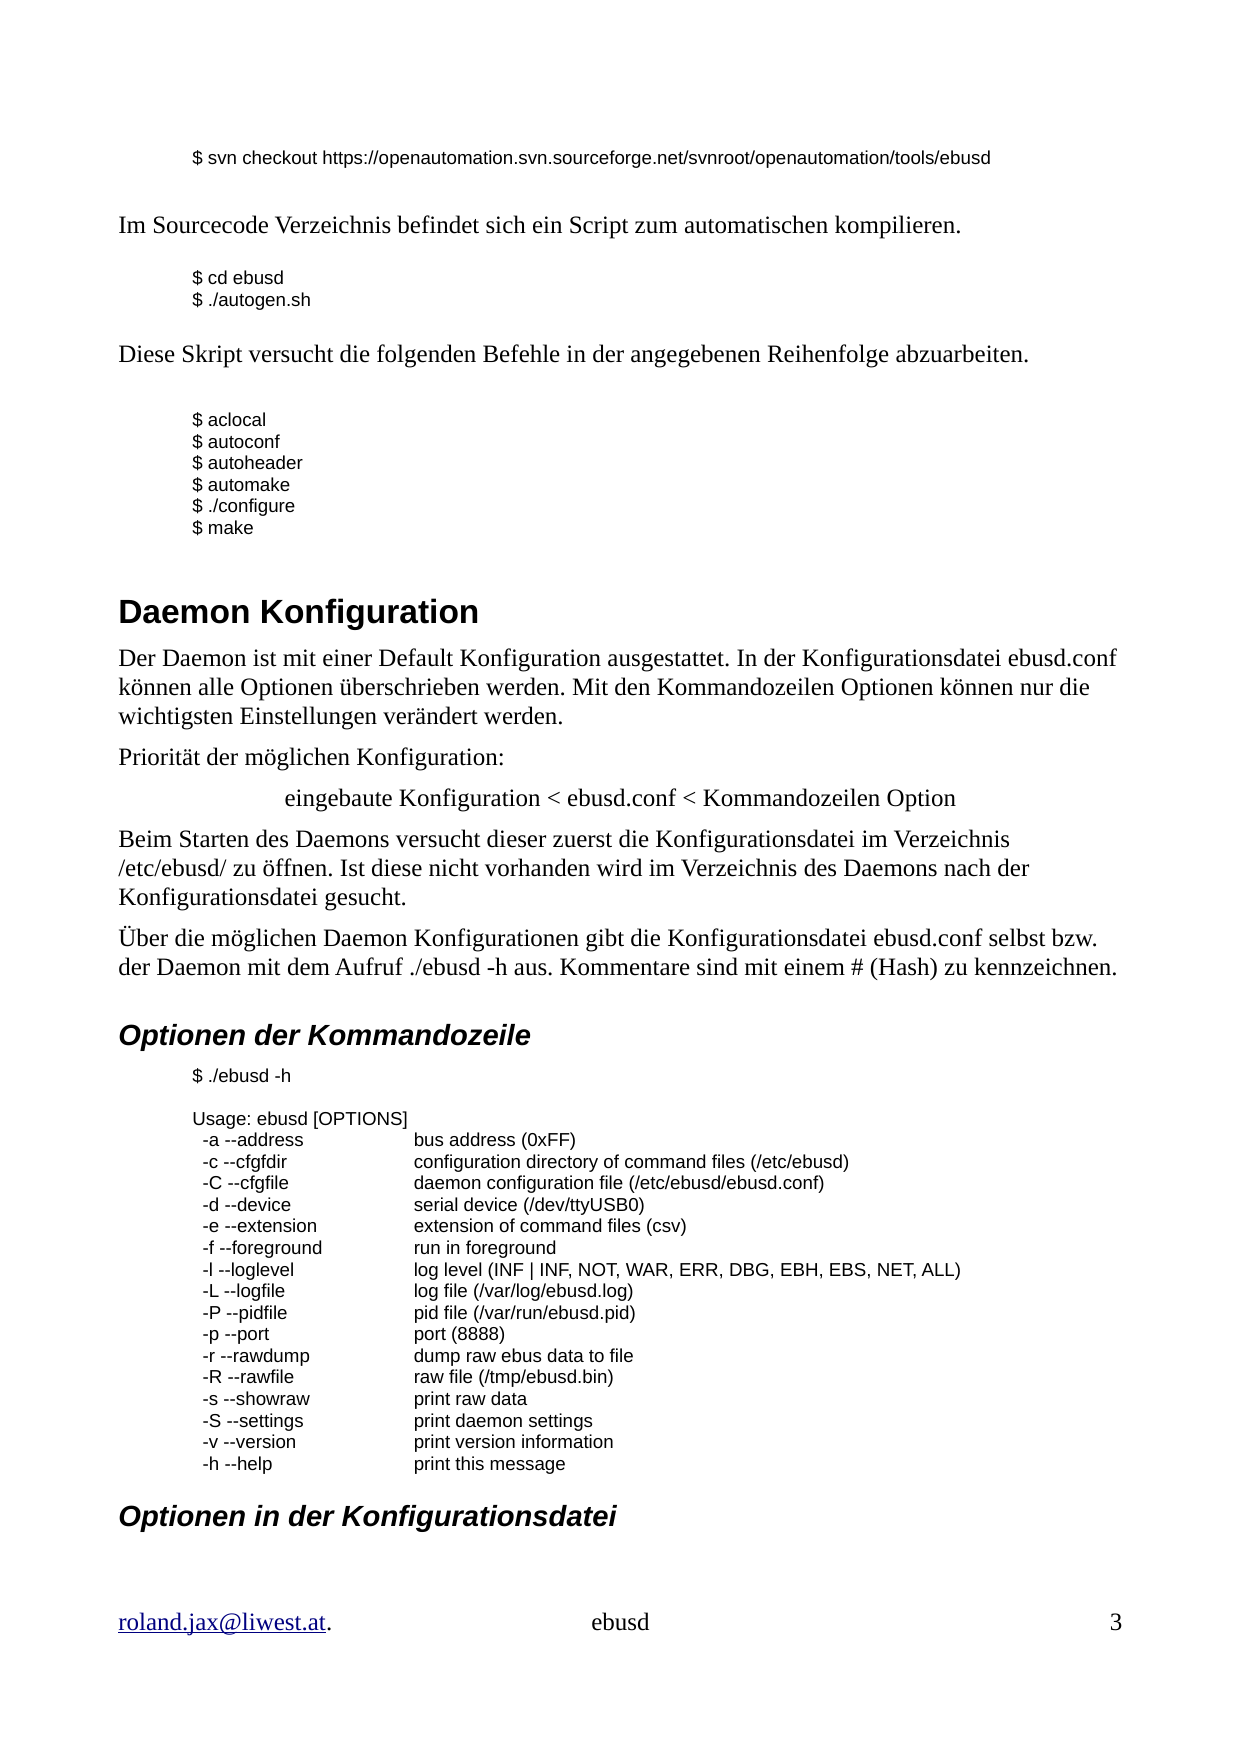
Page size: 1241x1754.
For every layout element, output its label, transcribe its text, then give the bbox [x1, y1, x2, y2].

text $ make [192, 517, 1122, 538]
text -C --cfgfile daemon configuration file (/etc/ebusd/ebusd.conf) [192, 1172, 1122, 1194]
text $ automake [192, 474, 1122, 495]
text -h --help print this message [192, 1452, 1122, 1474]
text eingebaute Konfiguration < ebusd.conf < Kommandozeilen Option [118, 783, 1122, 812]
text -R --rawfile raw file (/tmp/ebusd.bin) [192, 1366, 1122, 1388]
text -c --cfgfdir configuration directory of command files (/etc/ebusd) [192, 1151, 1122, 1172]
text $ autoconf [192, 431, 1122, 452]
text $ autoheader [192, 452, 1122, 474]
text Diese Skript versucht die folgenden Befehle in der angegebenen Reihenfolge abzuarbeiten. [118, 339, 1122, 368]
text -L --logfile log file (/var/log/ebusd.log) [192, 1280, 1122, 1302]
text $ cd ebusd [192, 267, 1122, 289]
text -s --showraw print raw data [192, 1388, 1122, 1409]
text $ ./configure [192, 495, 1122, 517]
text Über die möglichen Daemon Konfigurationen gibt die Konfigurationsdatei ebusd.conf selbst bzw. der Daemon mit dem Aufruf ./ebusd -h aus. Kommentare sind mit einem # (Hash) zu kennzeichnen. [118, 923, 1122, 981]
subtitle Optionen in der Konfigurationsdatei [118, 1499, 1122, 1533]
text -r --rawdump dump raw ebus data to file [192, 1345, 1122, 1366]
text -l --loglevel log level (INF | INF, NOT, WAR, ERR, DBG, EBH, EBS, NET, ALL) [192, 1258, 1122, 1280]
text -P --pidfile pid file (/var/run/ebusd.pid) [192, 1302, 1122, 1323]
subtitle Daemon Konfiguration [118, 592, 1122, 631]
text $ aclocal [192, 409, 1122, 431]
text Im Sourcecode Verzeichnis befindet sich ein Script zum automatischen kompilieren. [118, 210, 1122, 238]
text $ ./autogen.sh [192, 289, 1122, 310]
text Priorität der möglichen Konfiguration: [118, 742, 1122, 771]
text -a --address bus address (0xFF) [192, 1129, 1122, 1151]
text $ svn checkout https://openautomation.svn.sourceforge.net/svnroot/openautomation/tools/ebusd [192, 147, 1122, 168]
subtitle Optionen der Kommandozeile [118, 1018, 1122, 1052]
text -d --device serial device (/dev/ttyUSB0) [192, 1194, 1122, 1215]
text -e --extension extension of command files (csv) [192, 1215, 1122, 1237]
text $ ./ebusd -h [192, 1064, 1122, 1086]
text Beim Starten des Daemons versucht dieser zuerst die Konfigurationsdatei im Verzeichnis /etc/ebusd/ zu öffnen. Ist diese nicht vorhanden wird im Verzeichnis des Daemons nach der Konfigurationsdatei gesucht. [118, 824, 1122, 911]
text -f --foreground run in foreground [192, 1237, 1122, 1258]
text -p --port port (8888) [192, 1323, 1122, 1345]
text Der Daemon ist mit einer Default Konfiguration ausgestattet. In der Konfigurationsdatei ebusd.conf können alle Optionen überschrieben werden. Mit den Kommandozeilen Optionen können nur die wichtigsten Einstellungen verändert werden. [118, 643, 1122, 729]
text -v --version print version information [192, 1431, 1122, 1452]
text -S --settings print daemon settings [192, 1409, 1122, 1431]
text Usage: ebusd [OPTIONS] [192, 1107, 1122, 1129]
